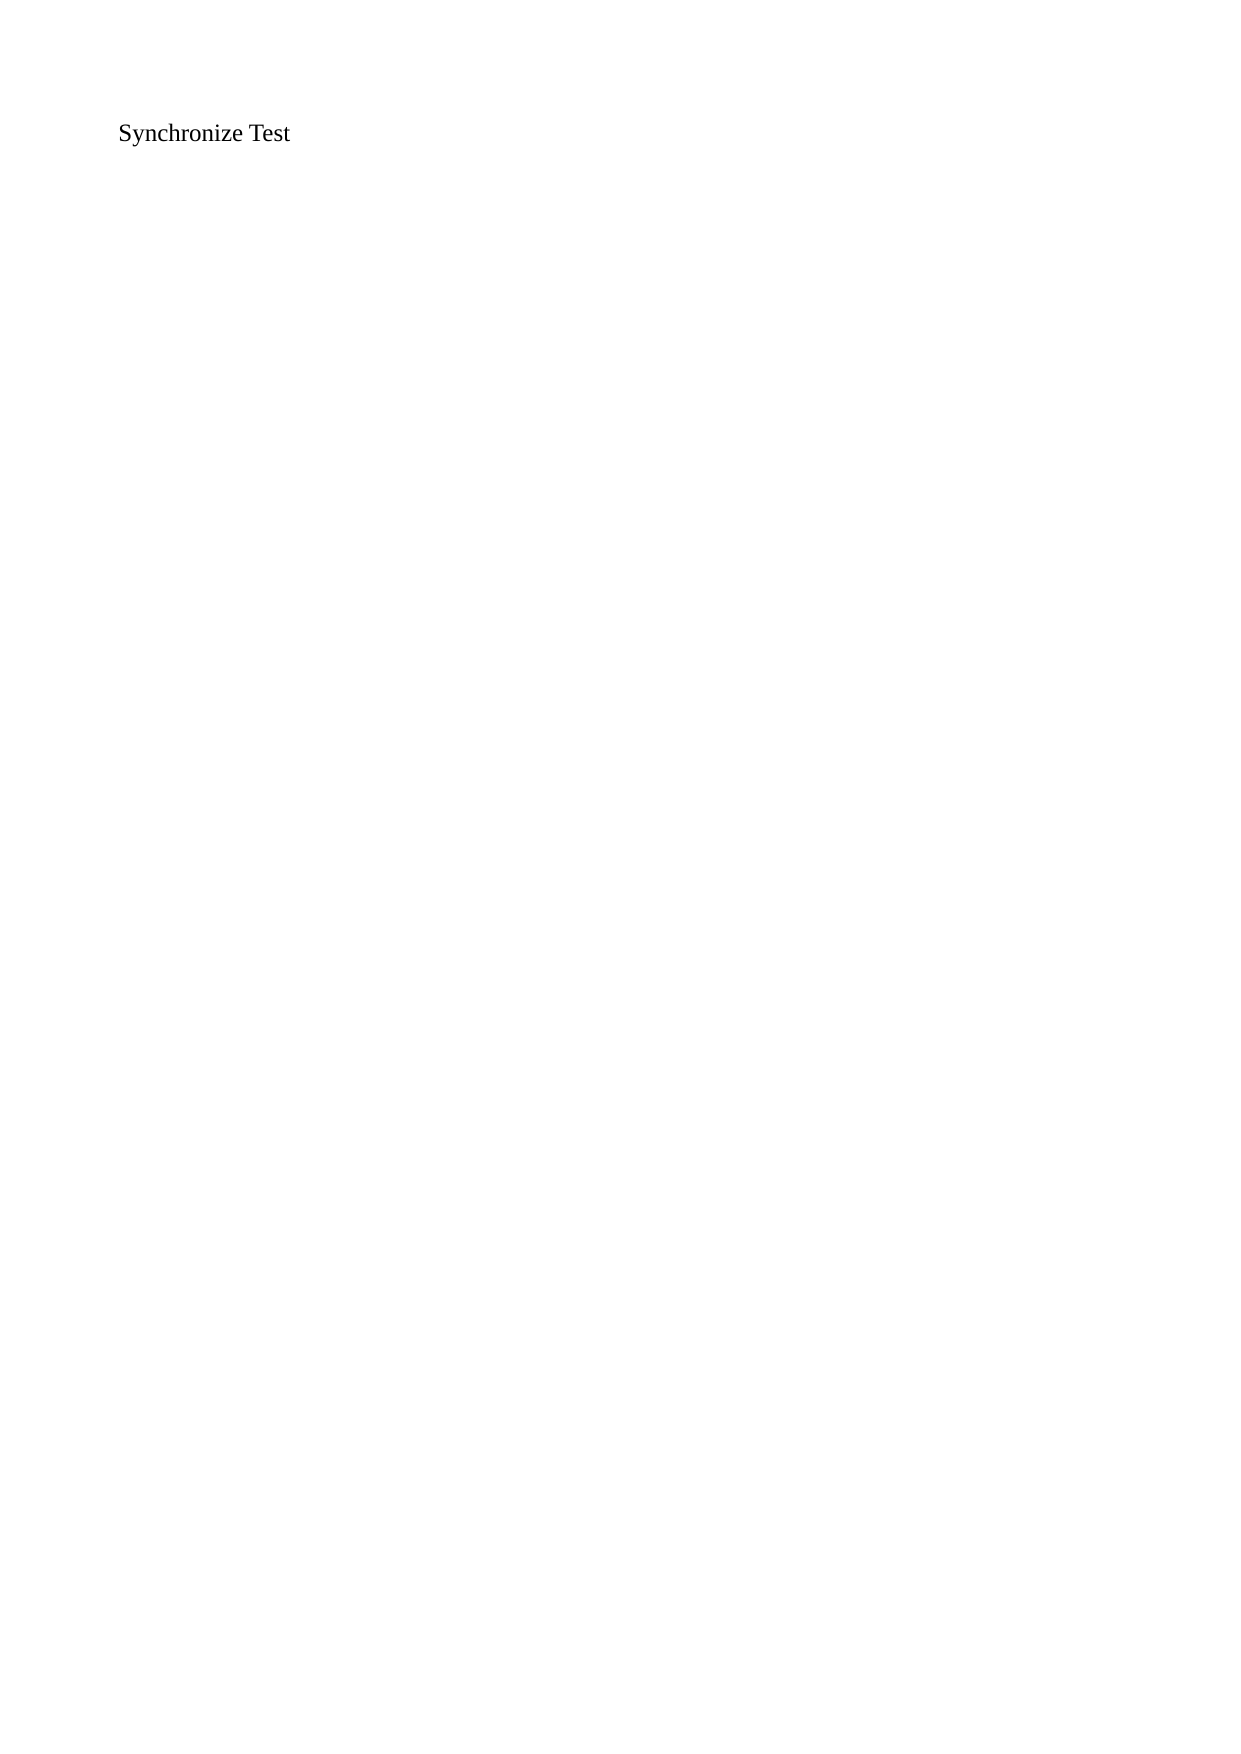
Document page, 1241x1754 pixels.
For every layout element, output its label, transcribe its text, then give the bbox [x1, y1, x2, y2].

text Synchronize Test [118, 118, 1122, 147]
